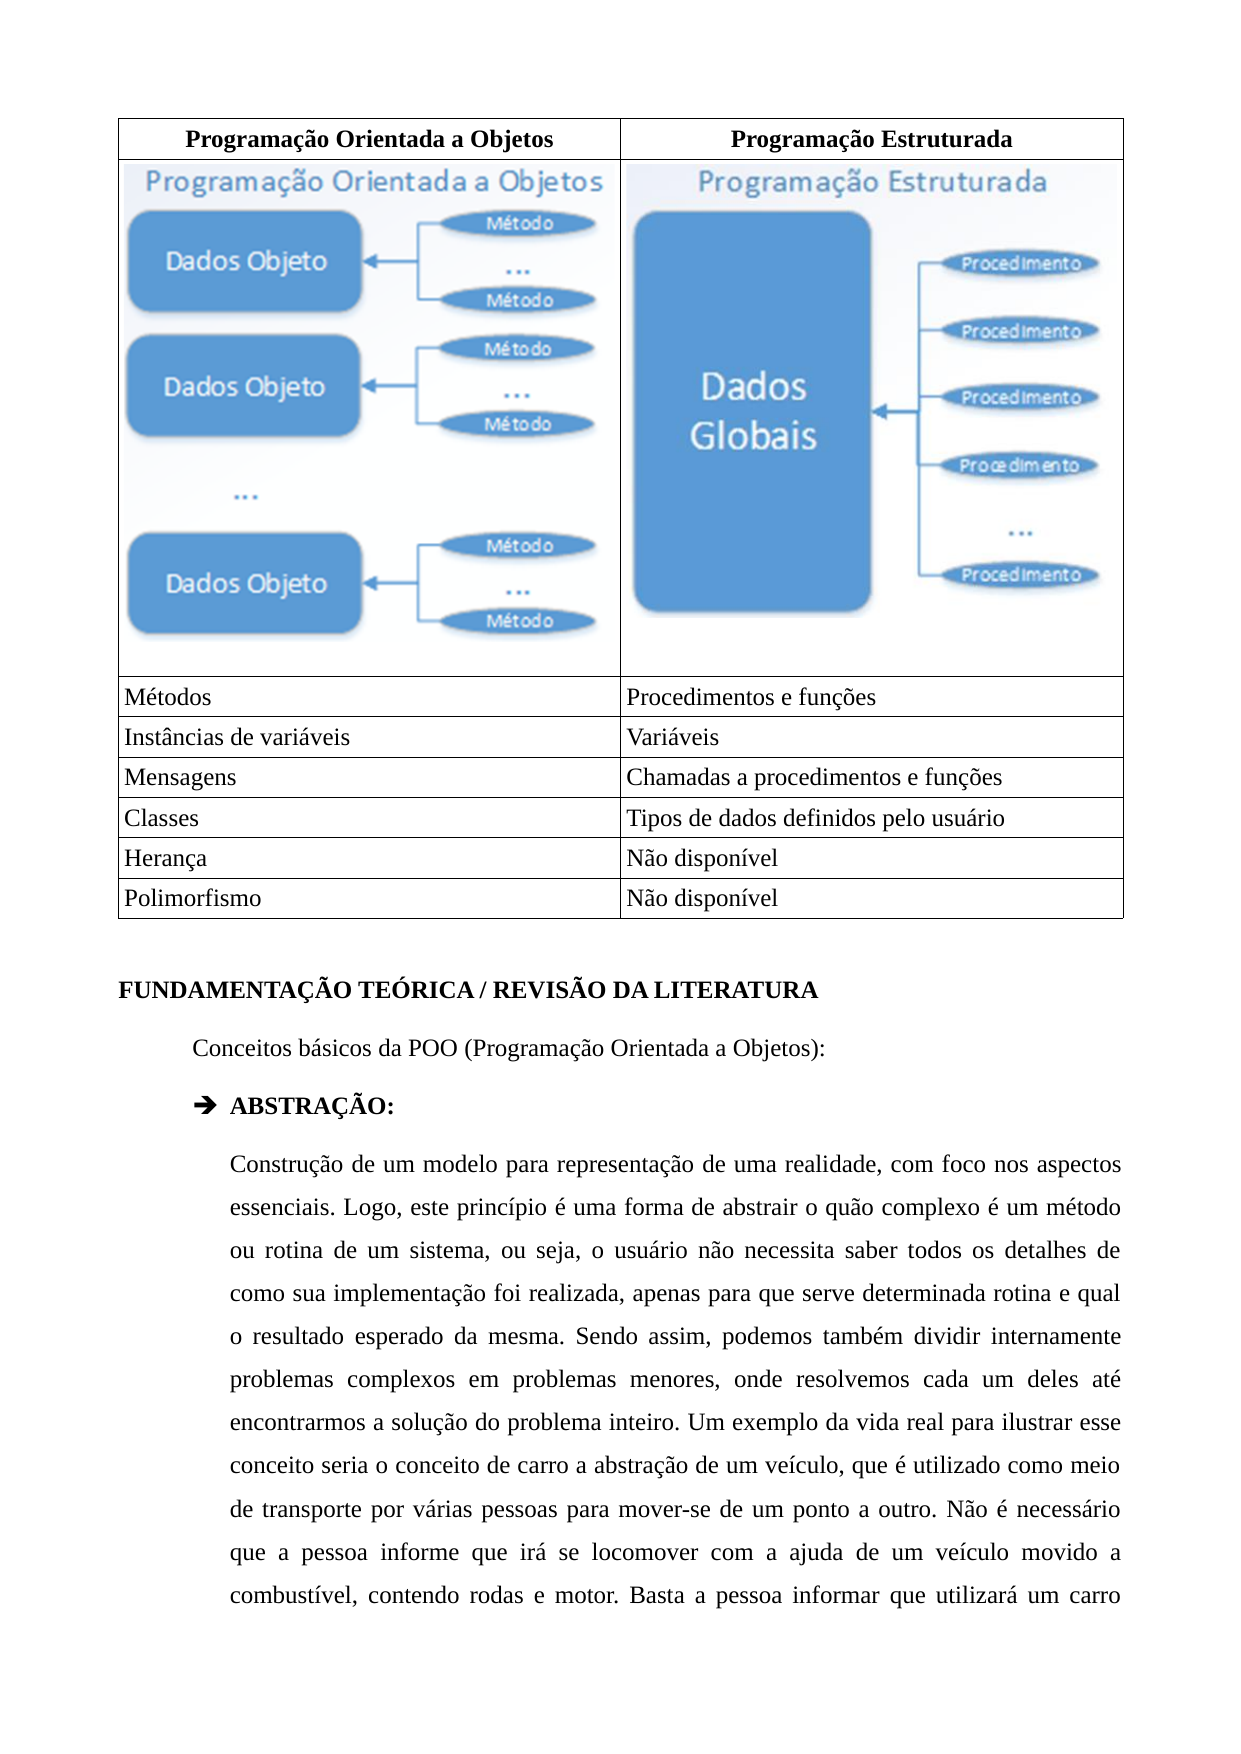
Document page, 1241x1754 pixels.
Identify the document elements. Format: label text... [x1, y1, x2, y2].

table_header Programação Orientada a Objetos [119, 119, 620, 158]
table_cell Variáveis [621, 717, 1123, 757]
subtitle FUNDAMENTAÇÃO TEÓRICA / REVISÃO DA LITERATURA [118, 975, 1122, 1004]
table_cell Não disponível [621, 879, 1123, 918]
table_cell [119, 160, 620, 676]
picture [123, 164, 615, 642]
table_cell Chamadas a procedimentos e funções [621, 758, 1123, 797]
list ABSTRAÇÃO: [192, 1091, 1122, 1120]
table_cell Mensagens [119, 758, 620, 797]
table_cell Herança [119, 838, 620, 878]
text Conceitos básicos da POO (Programação Orientada a Objetos): [118, 1033, 1122, 1062]
table_cell Polimorfismo [119, 879, 620, 918]
table_cell Não disponível [621, 838, 1123, 878]
table_cell [621, 160, 1123, 676]
list Construção de um modelo para representação de uma realidade, com foco nos aspectos essenciais. Logo, este princípio é uma forma de abstrair o quão complexo é um método ou rotina de um sistema, ou seja, o usuário não necessita saber todos os detalhes de como sua implementação foi realizada, apenas para que serve determinada rotina e qual o resultado esperado da mesma. Sendo assim, podemos também dividir internamente problemas complexos em problemas menores, onde resolvemos cada um deles até encontrarmos a solução do problema inteiro. Um exemplo da vida real para ilustrar esse conceito seria o conceito de carro a abstração de um veículo, que é utilizado como meio de transporte por várias pessoas para mover-se de um ponto a outro. Não é necessário que a pessoa informe que irá se locomover com a ajuda de um veículo movido a combustível, contendo rodas e motor. Basta a pessoa informar que utilizará um carro [192, 1149, 1122, 1609]
table_cell Procedimentos e funções [621, 677, 1123, 716]
table_cell Métodos [119, 677, 620, 716]
table_cell Classes [119, 798, 620, 837]
table_cell Instâncias de variáveis [119, 717, 620, 757]
table_header Programação Estruturada [621, 119, 1123, 158]
table_cell Tipos de dados definidos pelo usuário [621, 798, 1123, 837]
picture [626, 164, 1117, 618]
